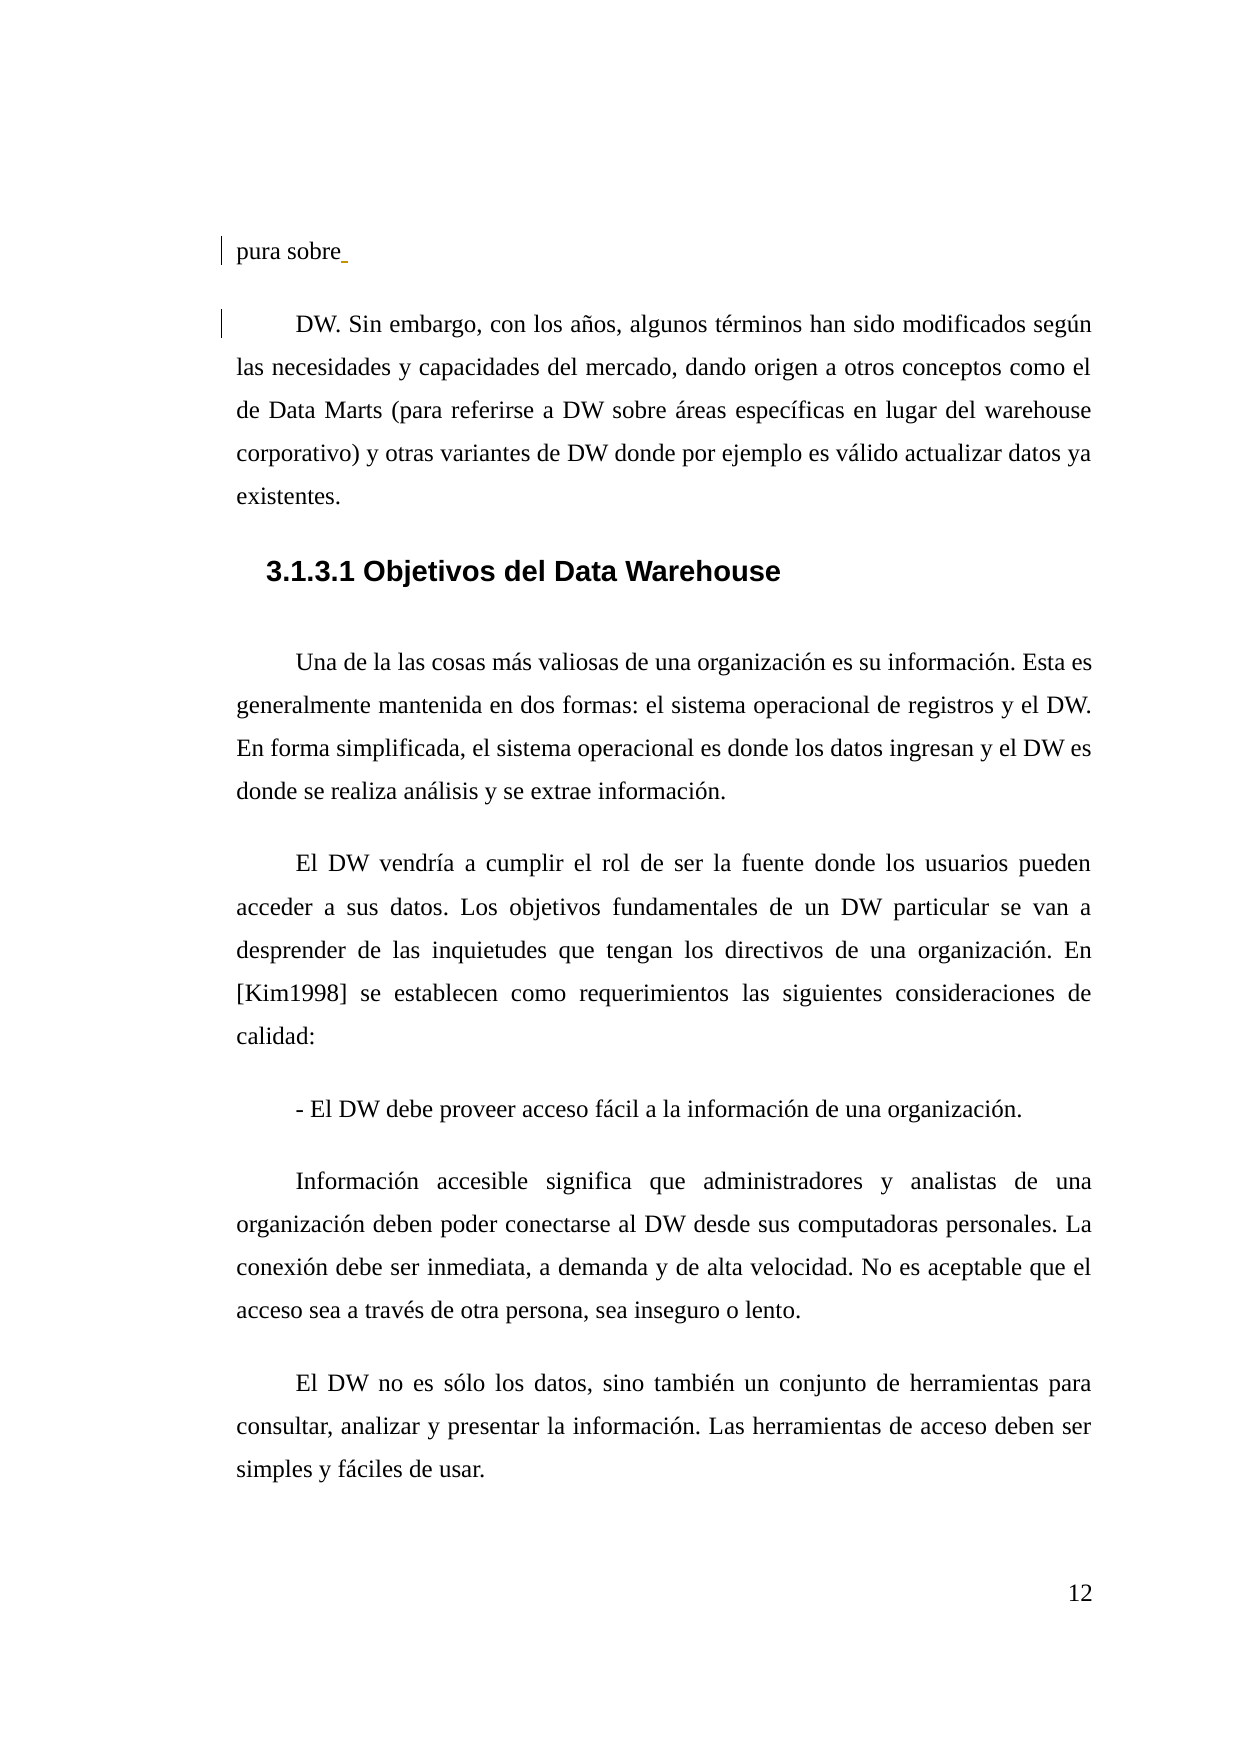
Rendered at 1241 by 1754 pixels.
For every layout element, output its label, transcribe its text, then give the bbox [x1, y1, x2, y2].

text El DW vendría a cumplir el rol de ser la fuente donde los usuarios pueden acceder a sus datos. Los objetivos fundamentales de un DW particular se van a desprender de las inquietudes que tengan los directivos de una organización. En [Kim1998] se establecen como requerimientos las siguientes consideraciones de calidad: [236, 848, 1093, 1050]
text pura sobre DW. Sin embargo, con los años, algunos términos han sido modificados según las necesidades y capacidades del mercado, dando origen a otros conceptos como el de Data Marts (para referirse a DW sobre áreas específicas en lugar del warehouse corporativo) y otras variantes de DW donde por ejemplo es válido actualizar datos ya existentes. [236, 236, 1093, 510]
text - El DW debe proveer acceso fácil a la información de una organización. [236, 1094, 1093, 1122]
text Información accesible significa que administradores y analistas de una organización deben poder conectarse al DW desde sus computadoras personales. La conexión debe ser inmediata, a demanda y de alta velocidad. No es aceptable que el acceso sea a través de otra persona, sea inseguro o lento. [236, 1166, 1093, 1324]
text El DW no es sólo los datos, sino también un conjunto de herramientas para consultar, analizar y presentar la información. Las herramientas de acceso deben ser simples y fáciles de usar. [236, 1368, 1093, 1483]
text Una de la las cosas más valiosas de una organización es su información. Esta es generalmente mantenida en dos formas: el sistema operacional de registros y el DW. En forma simplificada, el sistema operacional es donde los datos ingresan y el DW es donde se realiza análisis y se extrae información. [236, 647, 1093, 805]
subtitle 3.1.3.1 Objetivos del Data Warehouse [236, 554, 1093, 587]
